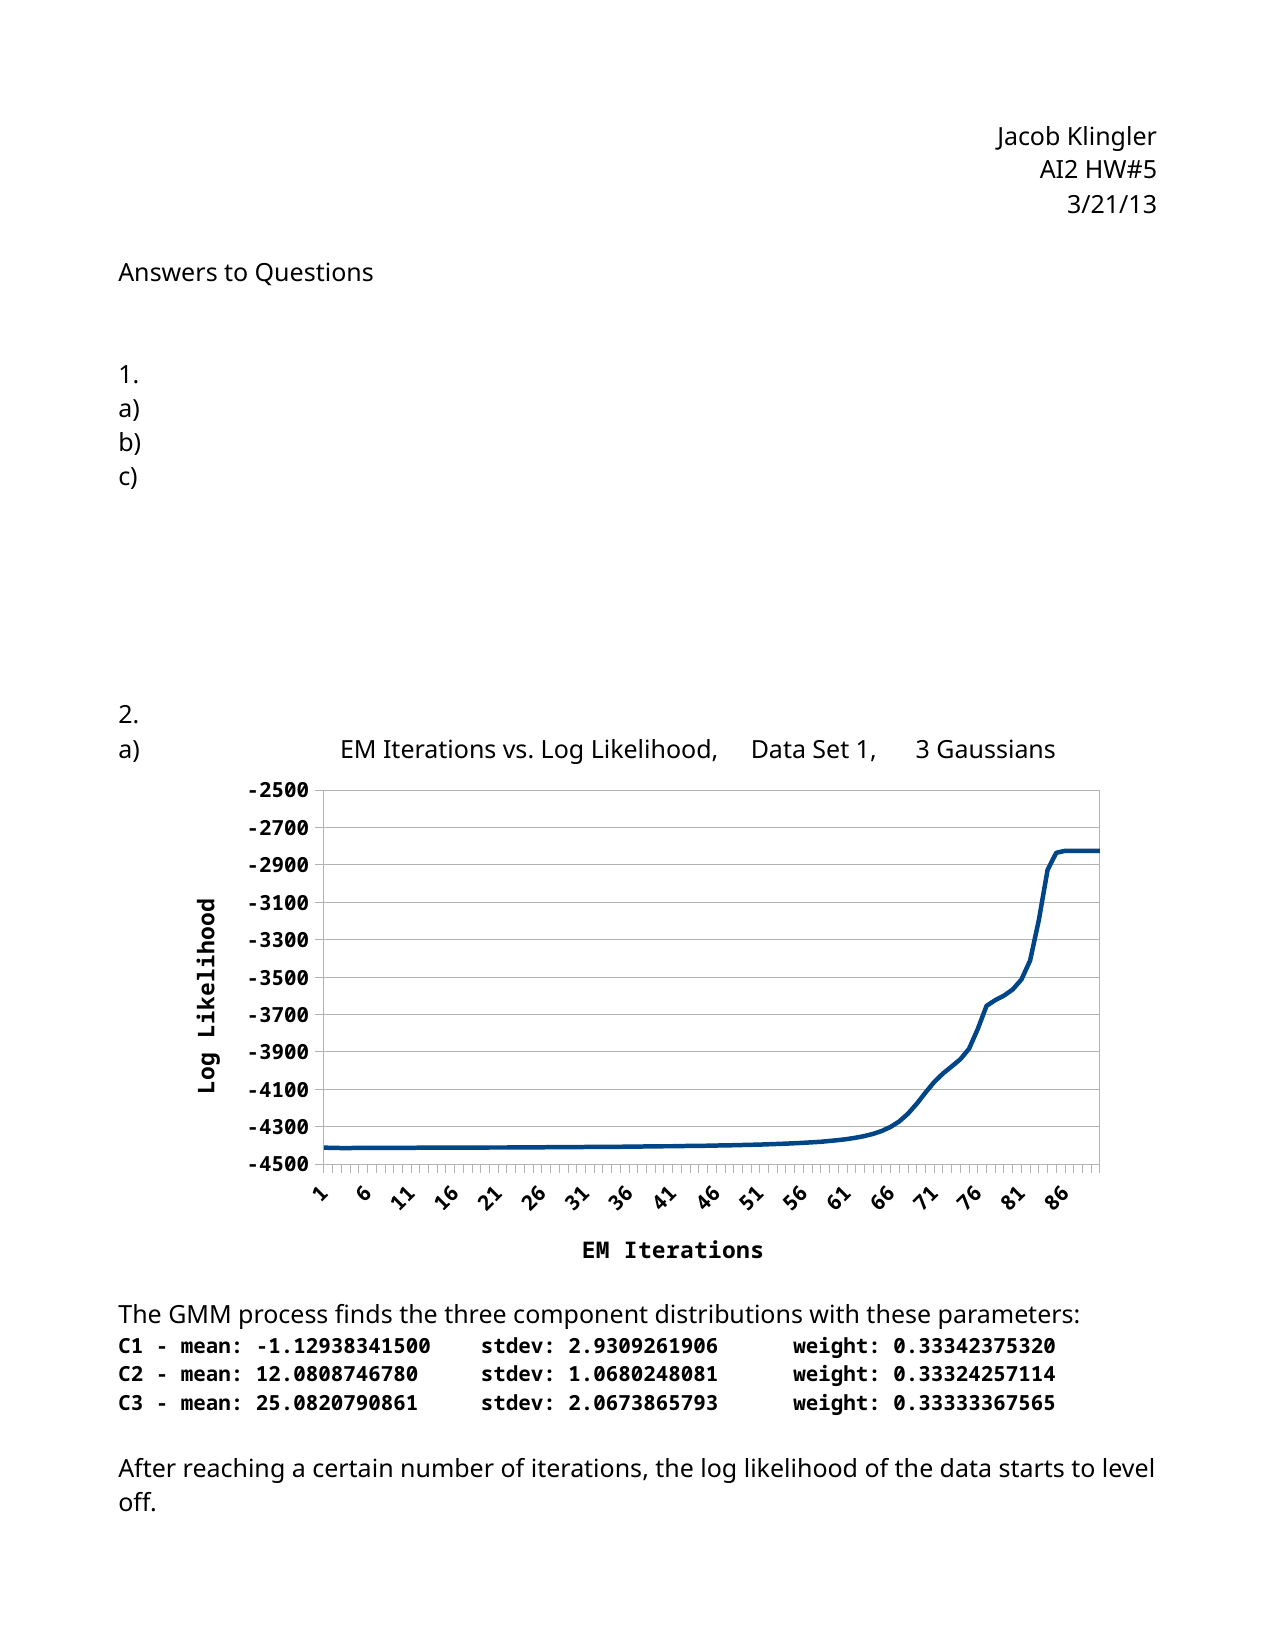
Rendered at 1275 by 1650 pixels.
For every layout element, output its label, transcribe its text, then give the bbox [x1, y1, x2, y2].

text AI2 HW#5 [118, 152, 1157, 186]
text 2. [118, 697, 1157, 731]
text The GMM process finds the three component distributions with these parameters: [118, 765, 1157, 1331]
text Answers to Questions [118, 254, 1157, 288]
text 3/21/13 [118, 186, 1157, 220]
text C2 - mean: 12.0808746780 stdev: 1.0680248081 weight: 0.33324257114 [118, 1359, 1157, 1388]
text 1. [118, 357, 1157, 391]
text a) EM Iterations vs. Log Likelihood, Data Set 1, 3 Gaussians [118, 731, 1157, 765]
text C3 - mean: 25.0820790861 stdev: 2.0673865793 weight: 0.33333367565 [118, 1388, 1157, 1416]
text b) [118, 425, 1157, 459]
text Jacob Klingler [118, 118, 1157, 152]
text After reaching a certain number of iterations, the log likelihood of the data starts to level off. [118, 1450, 1157, 1518]
text a) [118, 391, 1157, 425]
text C1 - mean: -1.12938341500 stdev: 2.9309261906 weight: 0.33342375320 [118, 1331, 1157, 1359]
text c) [118, 459, 1157, 493]
